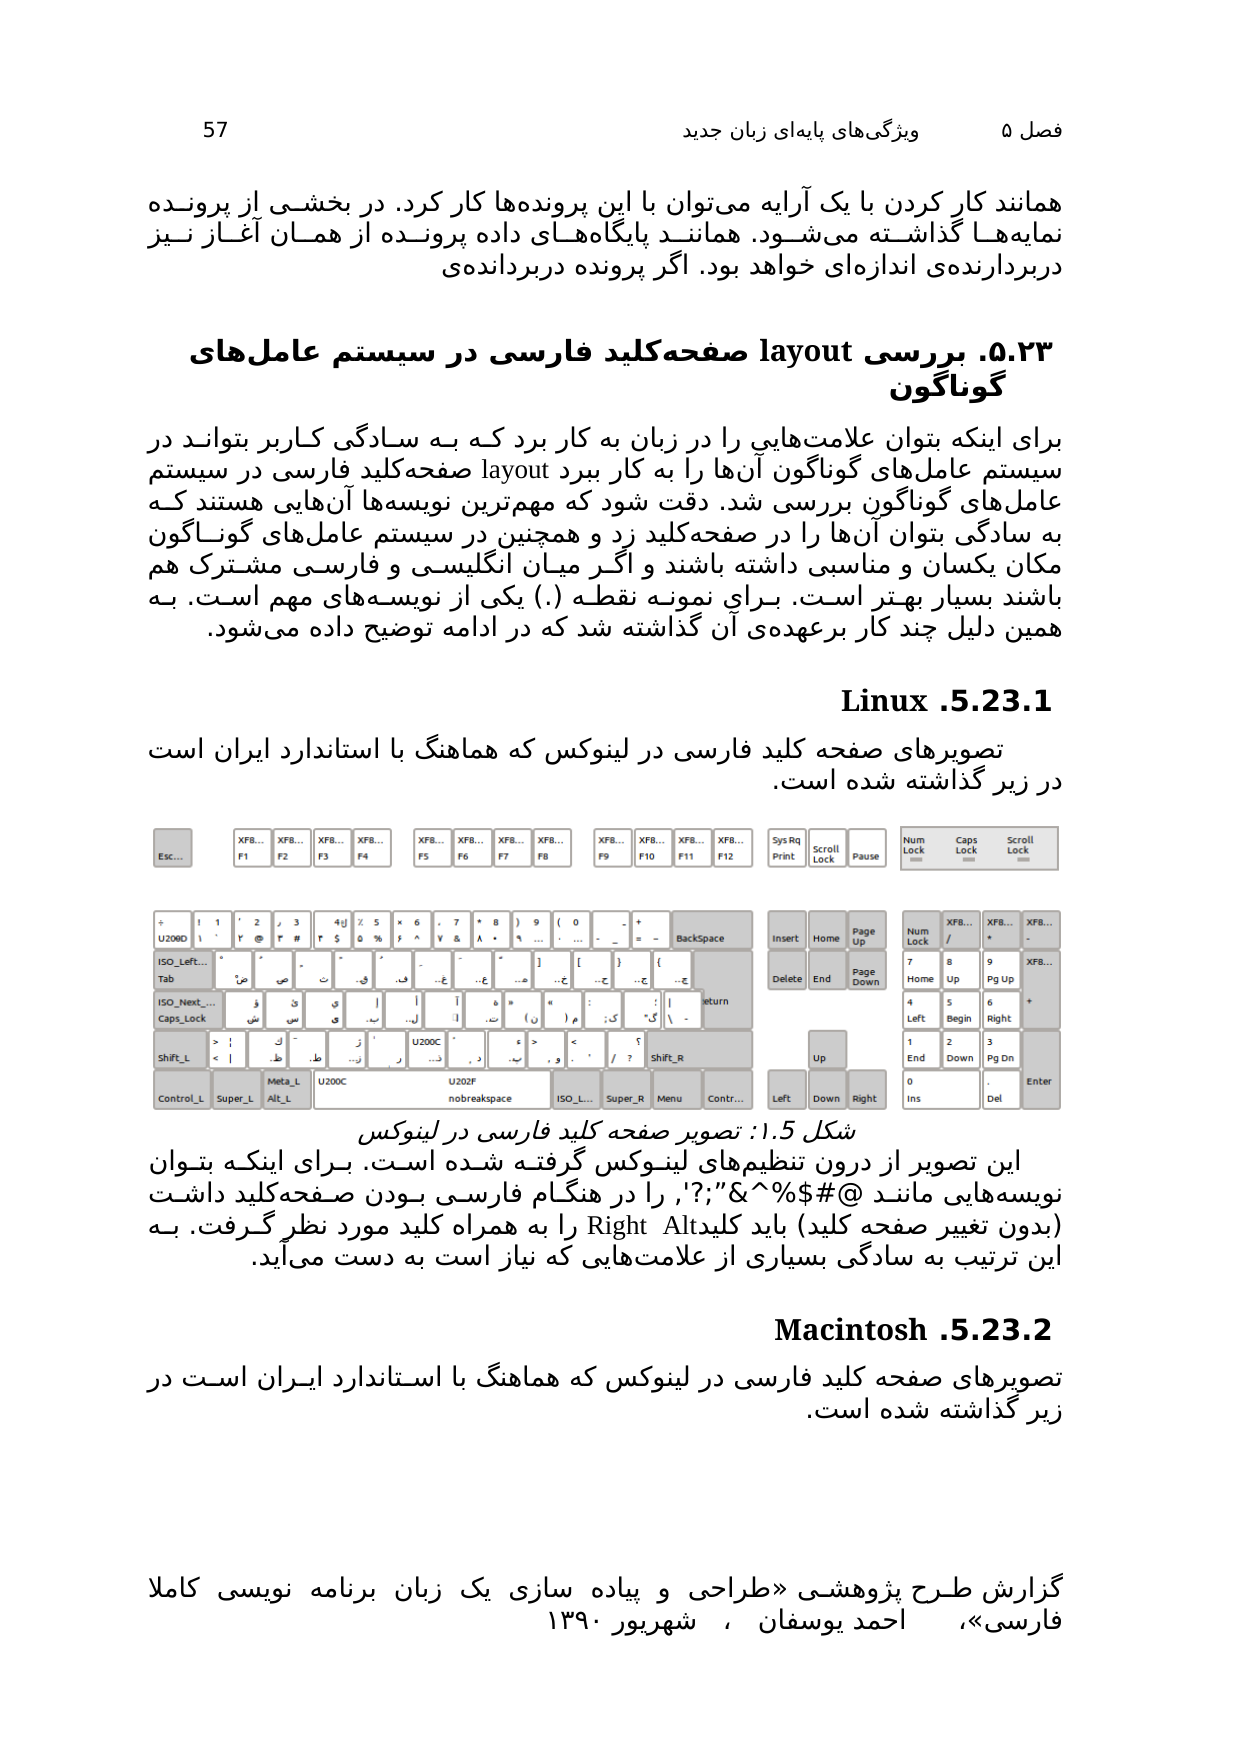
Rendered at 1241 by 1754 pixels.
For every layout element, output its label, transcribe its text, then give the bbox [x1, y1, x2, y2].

text [148, 808, 1063, 821]
text شکل ۵.۱: تصویر صفحه کلید فارسی در لینوکس [148, 1117, 1063, 1146]
text تصویرهای صفحه‌ کلید فارسی در لینوکس که هماهنگ با استاندارد ایران است در زیر گذاشته شده است. [148, 733, 1063, 796]
subtitle Macintosh [148, 1309, 1063, 1349]
text برای اینکه بتوان علامت‌هایی را در زبان به کار برد که به سادگی کاربر بتواند در سیستم عامل‌های گوناگون آن‌ها را به کار ببرد layout صفحه‌کلید فارسی در سیستم عامل‌های گوناگون بررسی شد. دقت شود که مهم‌ترین نویسه‌ها آن‌هایی هستند که به سادگی بتوان آن‌ها را در صفحه‌کلید زد و همچنین در سیستم عامل‌های گوناگون مکان یکسان و مناسبی داشته باشند و اگر میان انگلیسی و فارسی مشترک هم باشند بسیار بهتر است. برای نمونه نقطه (.) یکی از نویسه‌های مهم است. به همین دلیل چند کار برعهده‌ی آن گذاشته شد که در ادامه توضیح داده می‌شود. [148, 422, 1063, 643]
subtitle بررسی layout صفحه‌کلید فارسی در سیستم عامل‌های گوناگون [148, 330, 1063, 404]
text این تصویر از درون تنظیم‌های لینوکس گرفته شده است. برای اینکه بتوان نویسه‌هایی مانند @#$%^&”;?', را در هنگام فارسی بودن صفحه‌کلید داشت (بدون تغییر صفحه کلید) باید کلیدRight Alt را به همراه کلید مورد نظر گرفت. به این ترتیب به سادگی بسیاری از علامت‌هایی که نیاز است به دست می‌آید. [148, 1146, 1063, 1272]
picture [147, 821, 1063, 1117]
subtitle Linux [148, 681, 1063, 720]
text همانند کار کردن با یک آرایه می‌توان با این پرونده‌ها کار کرد. در بخشی از پرونده نمایه‌ها گذاشته می‌شود. همانند پایگاه‌های داده پرونده از همان آغاز نیز دربردارنده‌ی اندازه‌ای خواهد بود. اگر پرونده دربردانده‌ی [148, 186, 1063, 281]
text تصویرهای صفحه‌ کلید فارسی در لینوکس که هماهنگ با استاندارد ایران است در زیر گذاشته شده است. [148, 1362, 1063, 1425]
